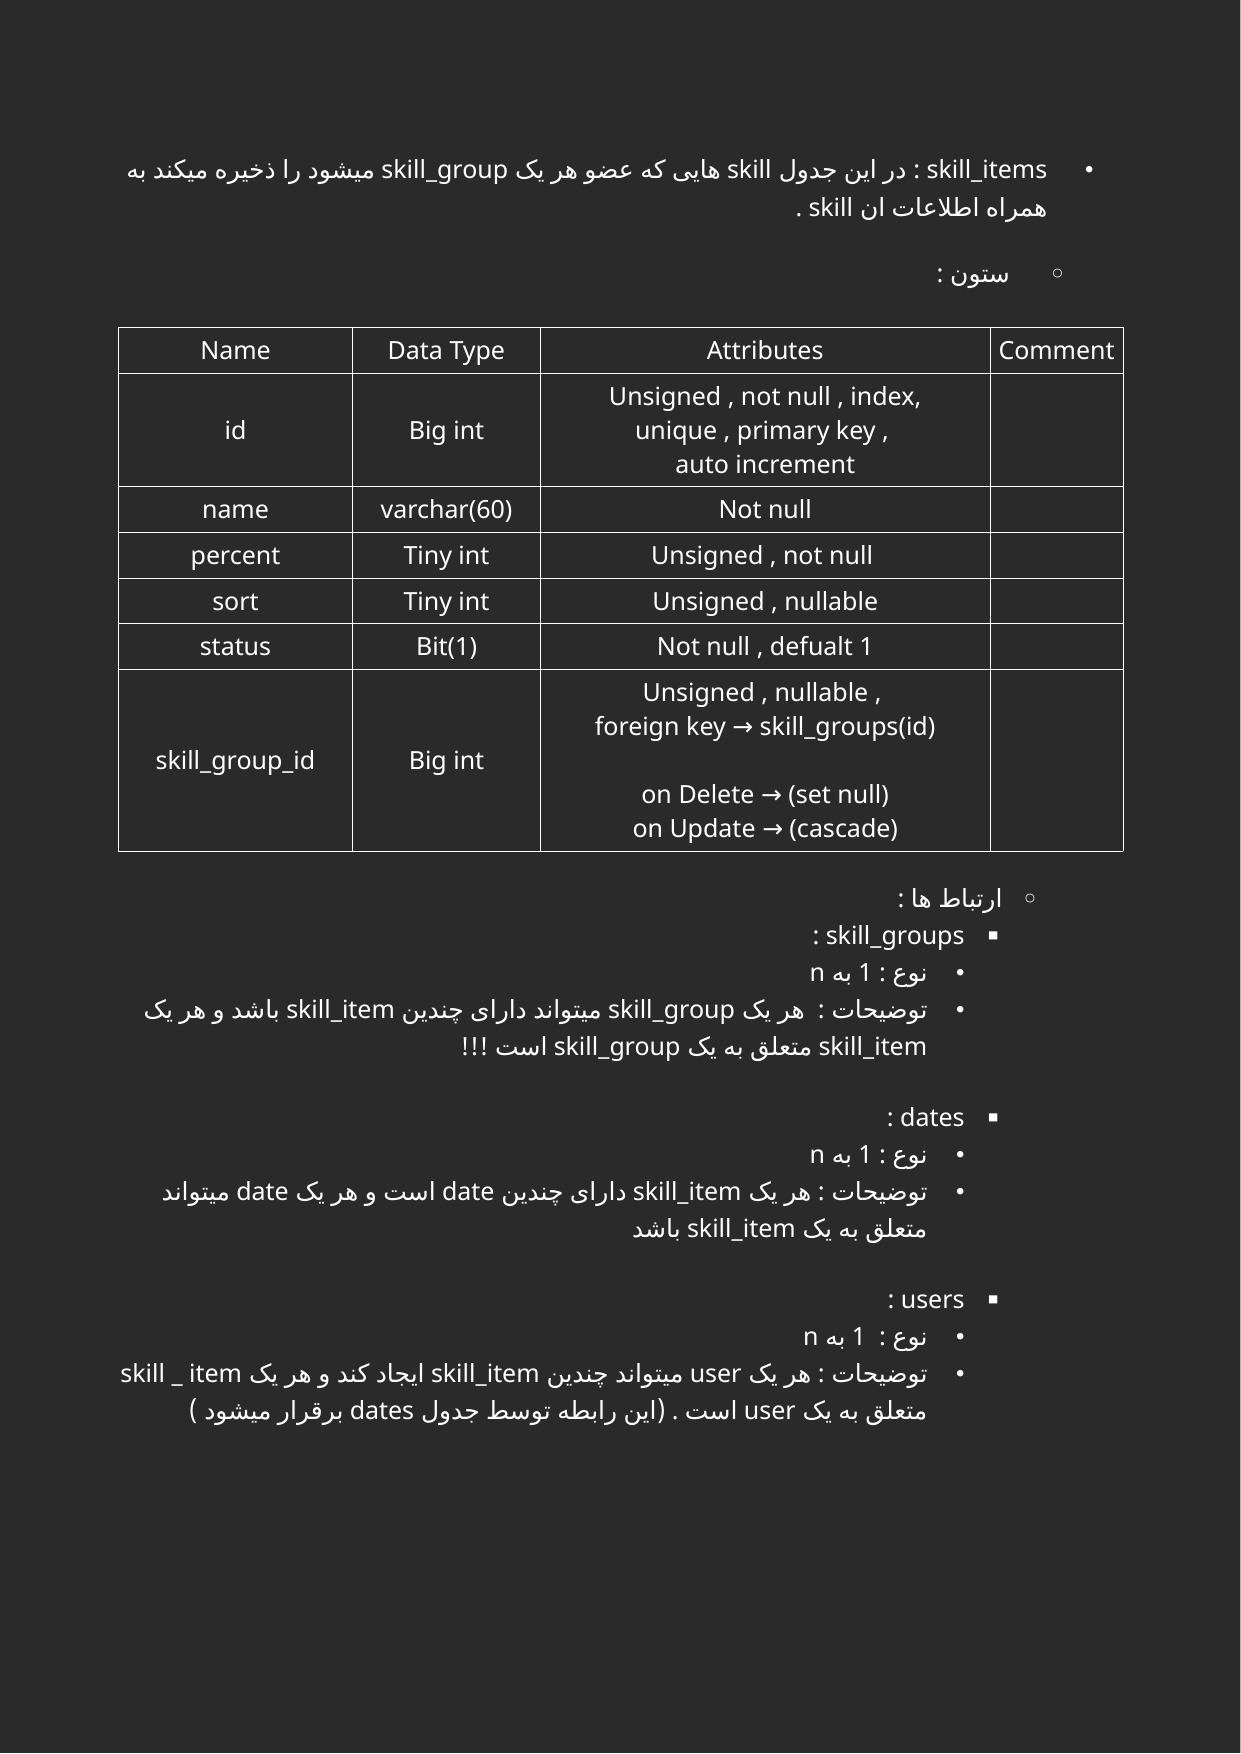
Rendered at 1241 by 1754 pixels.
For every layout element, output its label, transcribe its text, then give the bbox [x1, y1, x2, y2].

list نوع : 1 به n [118, 954, 965, 991]
list skill_items : در این جدول skill هایی که عضو هر یک skill_group میشود را ذخیره میکند به همراه اطلاعات ان skill . [118, 152, 1085, 226]
table_cell Unsigned , nullable , foreign key → skill_groups(id) on Delete → (set null) on Update → (cascade) [541, 670, 990, 851]
table_header Name [119, 328, 352, 372]
table_cell status [119, 624, 352, 669]
list نوع : 1 به n [118, 1136, 965, 1173]
table_cell percent [119, 533, 352, 577]
list ستون : [118, 260, 1047, 293]
table_cell Unsigned , nullable [541, 579, 990, 623]
table_cell Bit(1) [353, 624, 540, 669]
table_cell Tiny int [353, 579, 540, 623]
table_cell Big int [353, 670, 540, 851]
table_header Comment [991, 328, 1123, 372]
list users : [118, 1281, 1002, 1318]
table_cell [991, 624, 1123, 669]
table_cell [991, 374, 1123, 486]
list ارتباط ها :‌ [118, 885, 1040, 917]
table_header Data Type [353, 328, 540, 372]
list توضیحات : هر یک skill_item دارای چندین date است و هر یک date میتواند متعلق به یک skill_item باشد [118, 1173, 965, 1247]
table_cell name [119, 487, 352, 532]
table_cell Big int [353, 374, 540, 486]
table_cell Not null , defualt 1 [541, 624, 990, 669]
table_header Attributes [541, 328, 990, 372]
table_cell [991, 533, 1123, 577]
list skill_groups : [118, 917, 1002, 954]
list توضیحات : هر یک user میتواند چندین skill_item ایجاد کند و هر یک skill _ item متعلق به یک user است . (این رابطه توسط جدول dates برقرار میشود ) [118, 1355, 965, 1429]
table_cell sort [119, 579, 352, 623]
table_cell Unsigned , not null , index, unique , primary key , auto increment [541, 374, 990, 486]
table_cell Unsigned , not null [541, 533, 990, 577]
table_cell [991, 579, 1123, 623]
table_cell Tiny int [353, 533, 540, 577]
table_cell varchar(60) [353, 487, 540, 532]
table_cell id [119, 374, 352, 486]
list dates : [118, 1099, 1002, 1136]
list نوع : 1 به n [118, 1318, 965, 1355]
table_cell Not null [541, 487, 990, 532]
table_cell skill_group_id [119, 670, 352, 851]
list توضیحات : هر یک skill_group میتواند دارای چندین skill_item باشد و هر یک skill_item متعلق به یک skill_group است !!! [118, 991, 965, 1065]
table_cell [991, 670, 1123, 851]
table_cell [991, 487, 1123, 532]
